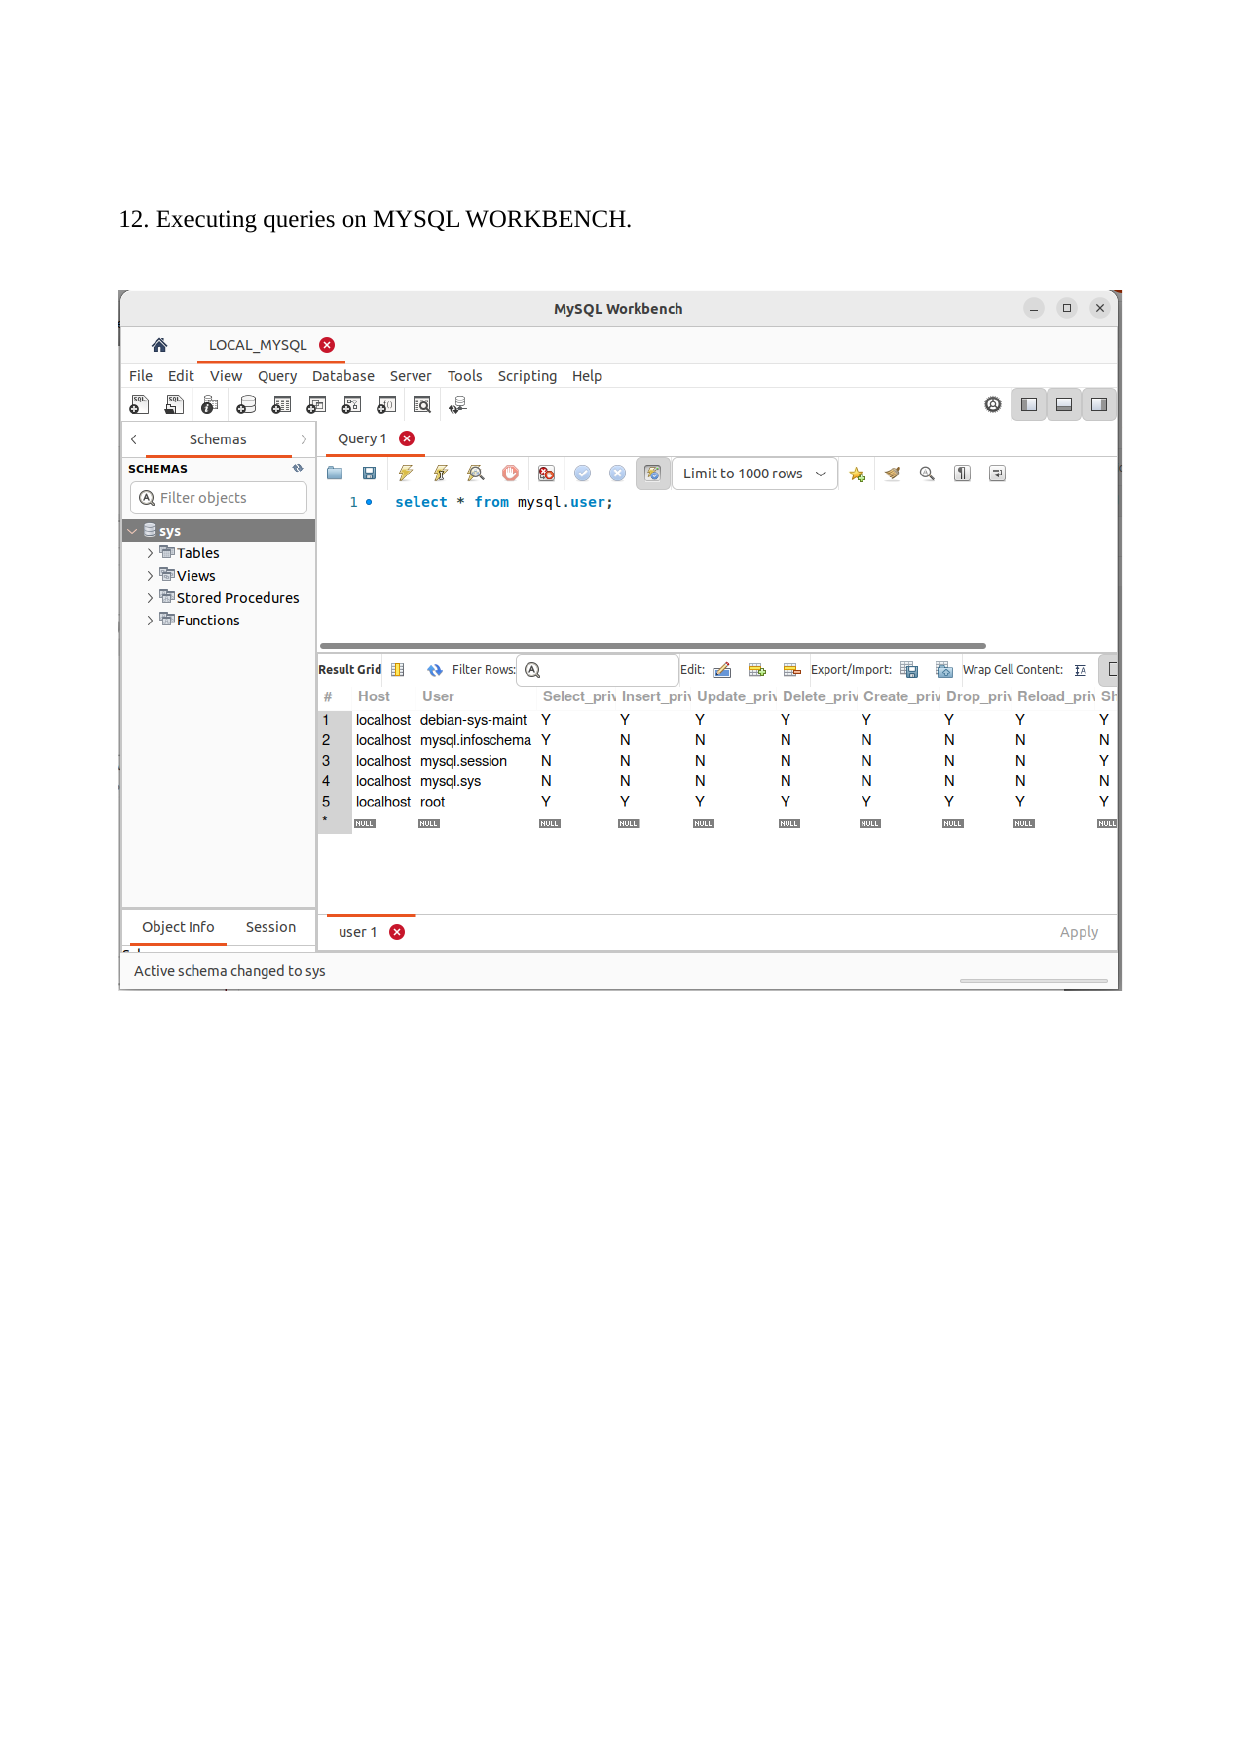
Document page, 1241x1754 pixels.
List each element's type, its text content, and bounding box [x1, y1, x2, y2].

text 12. Executing queries on MYSQL WORKBENCH. [118, 204, 1122, 233]
picture [118, 290, 1123, 991]
